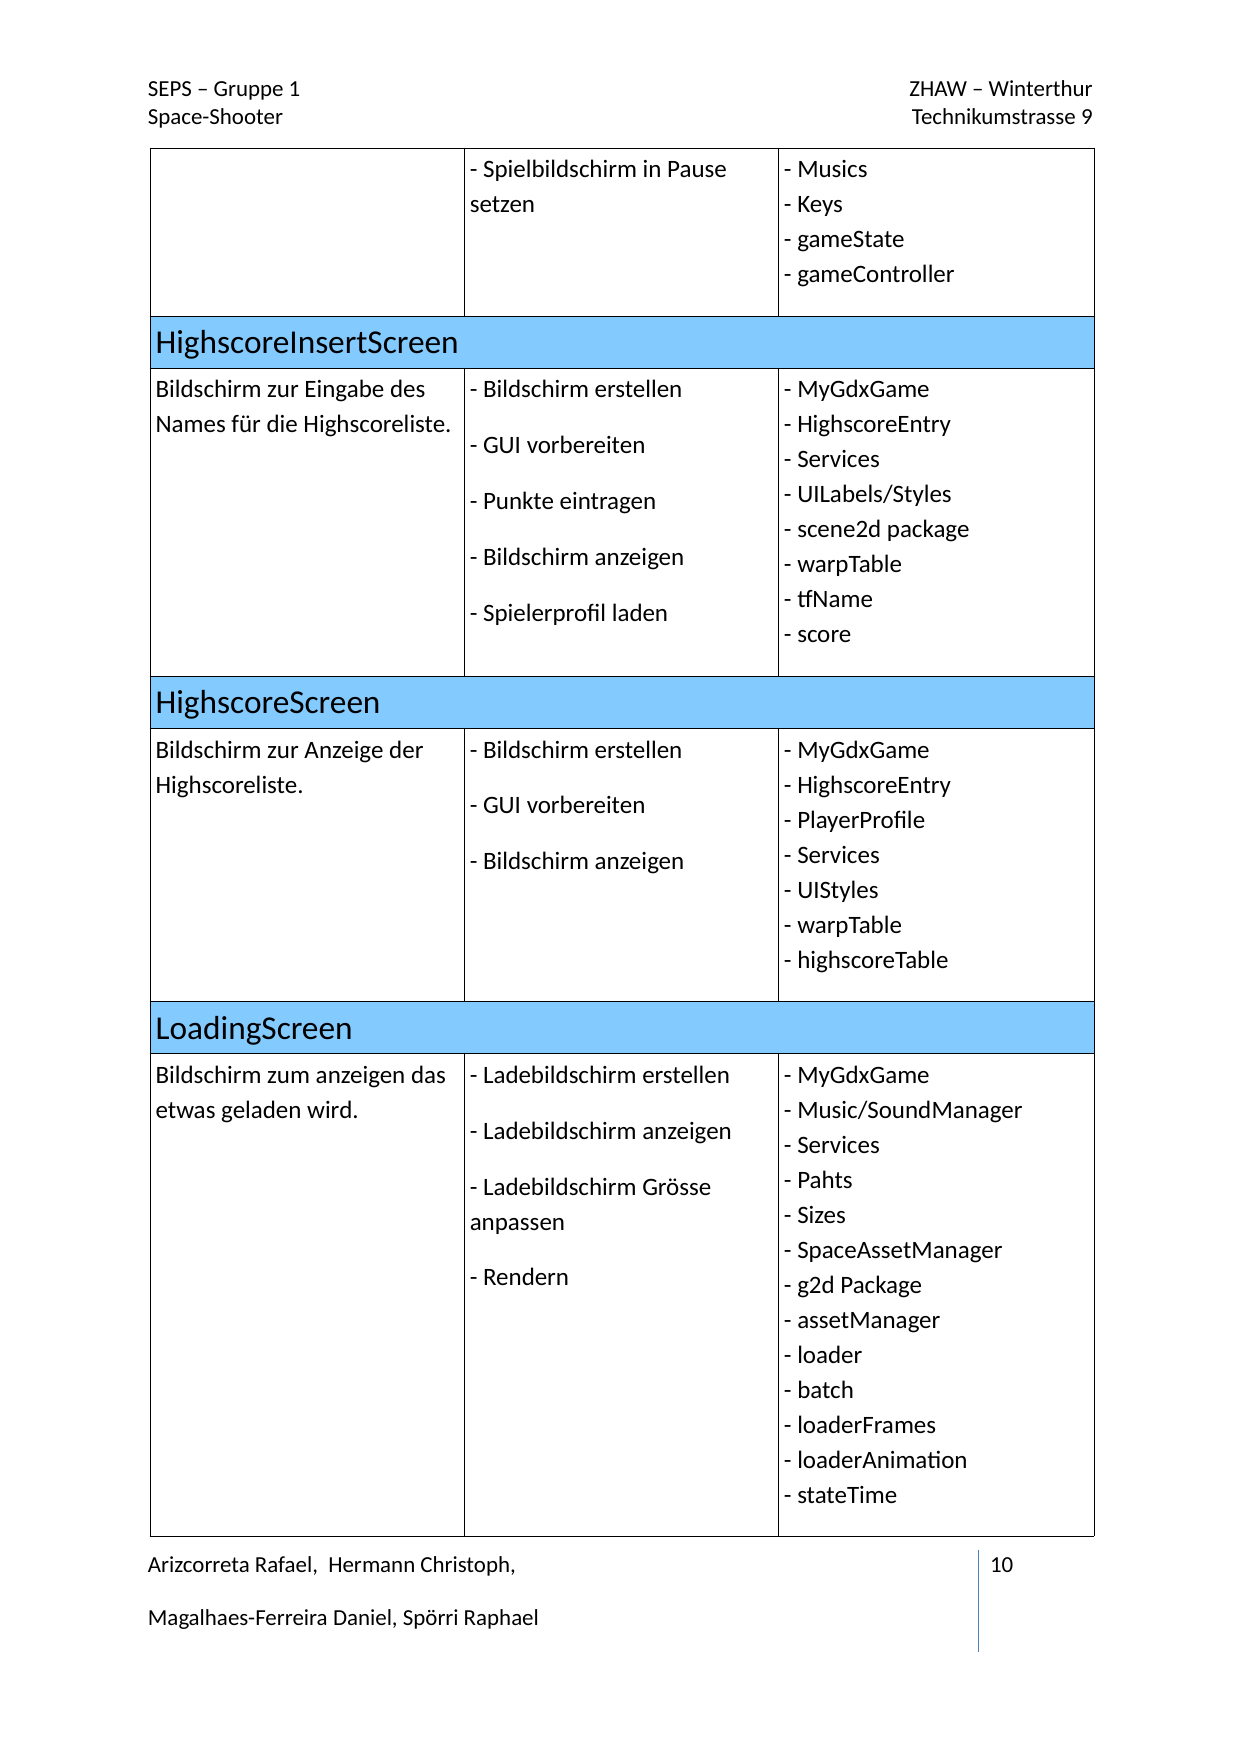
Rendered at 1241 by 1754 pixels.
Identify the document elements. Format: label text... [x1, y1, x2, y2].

table_cell Bildschirm zur Eingabe des Names für die Highscoreliste. [151, 369, 464, 676]
table_cell HighscoreScreen [151, 677, 1094, 728]
table_cell - MyGdxGame - Music/SoundManager - Services - Pahts - Sizes - SpaceAssetManager - g2d Package - assetManager - loader - batch - loaderFrames - loaderAnimation - stateTime [779, 1054, 1094, 1536]
table_cell - Bildschirm erstellen - GUI vorbereiten - Punkte eintragen - Bildschirm anzeigen - Spielerprofil laden [465, 369, 778, 676]
table_cell - Ladebildschirm erstellen - Ladebildschirm anzeigen - Ladebildschirm Grösse anpassen - Rendern [465, 1054, 778, 1536]
table_cell - Bildschirm erstellen - GUI vorbereiten - Bildschirm anzeigen [465, 729, 778, 1001]
table_cell - Spielbildschirm in Pause setzen [465, 149, 778, 316]
table_cell HighscoreInsertScreen [151, 317, 1094, 368]
table_cell Bildschirm zur Anzeige der Highscoreliste. [151, 729, 464, 1001]
table_cell - MyGdxGame - HighscoreEntry - Services - UILabels/Styles - scene2d package - warpTable - tfName - score [779, 369, 1094, 676]
table_cell [151, 149, 464, 316]
table_cell Bildschirm zum anzeigen das etwas geladen wird. [151, 1054, 464, 1536]
table_cell - MyGdxGame - HighscoreEntry - PlayerProfile - Services - UIStyles - warpTable - highscoreTable [779, 729, 1094, 1001]
table_cell LoadingScreen [151, 1002, 1094, 1053]
table_cell - Musics - Keys - gameState - gameController [779, 149, 1094, 316]
